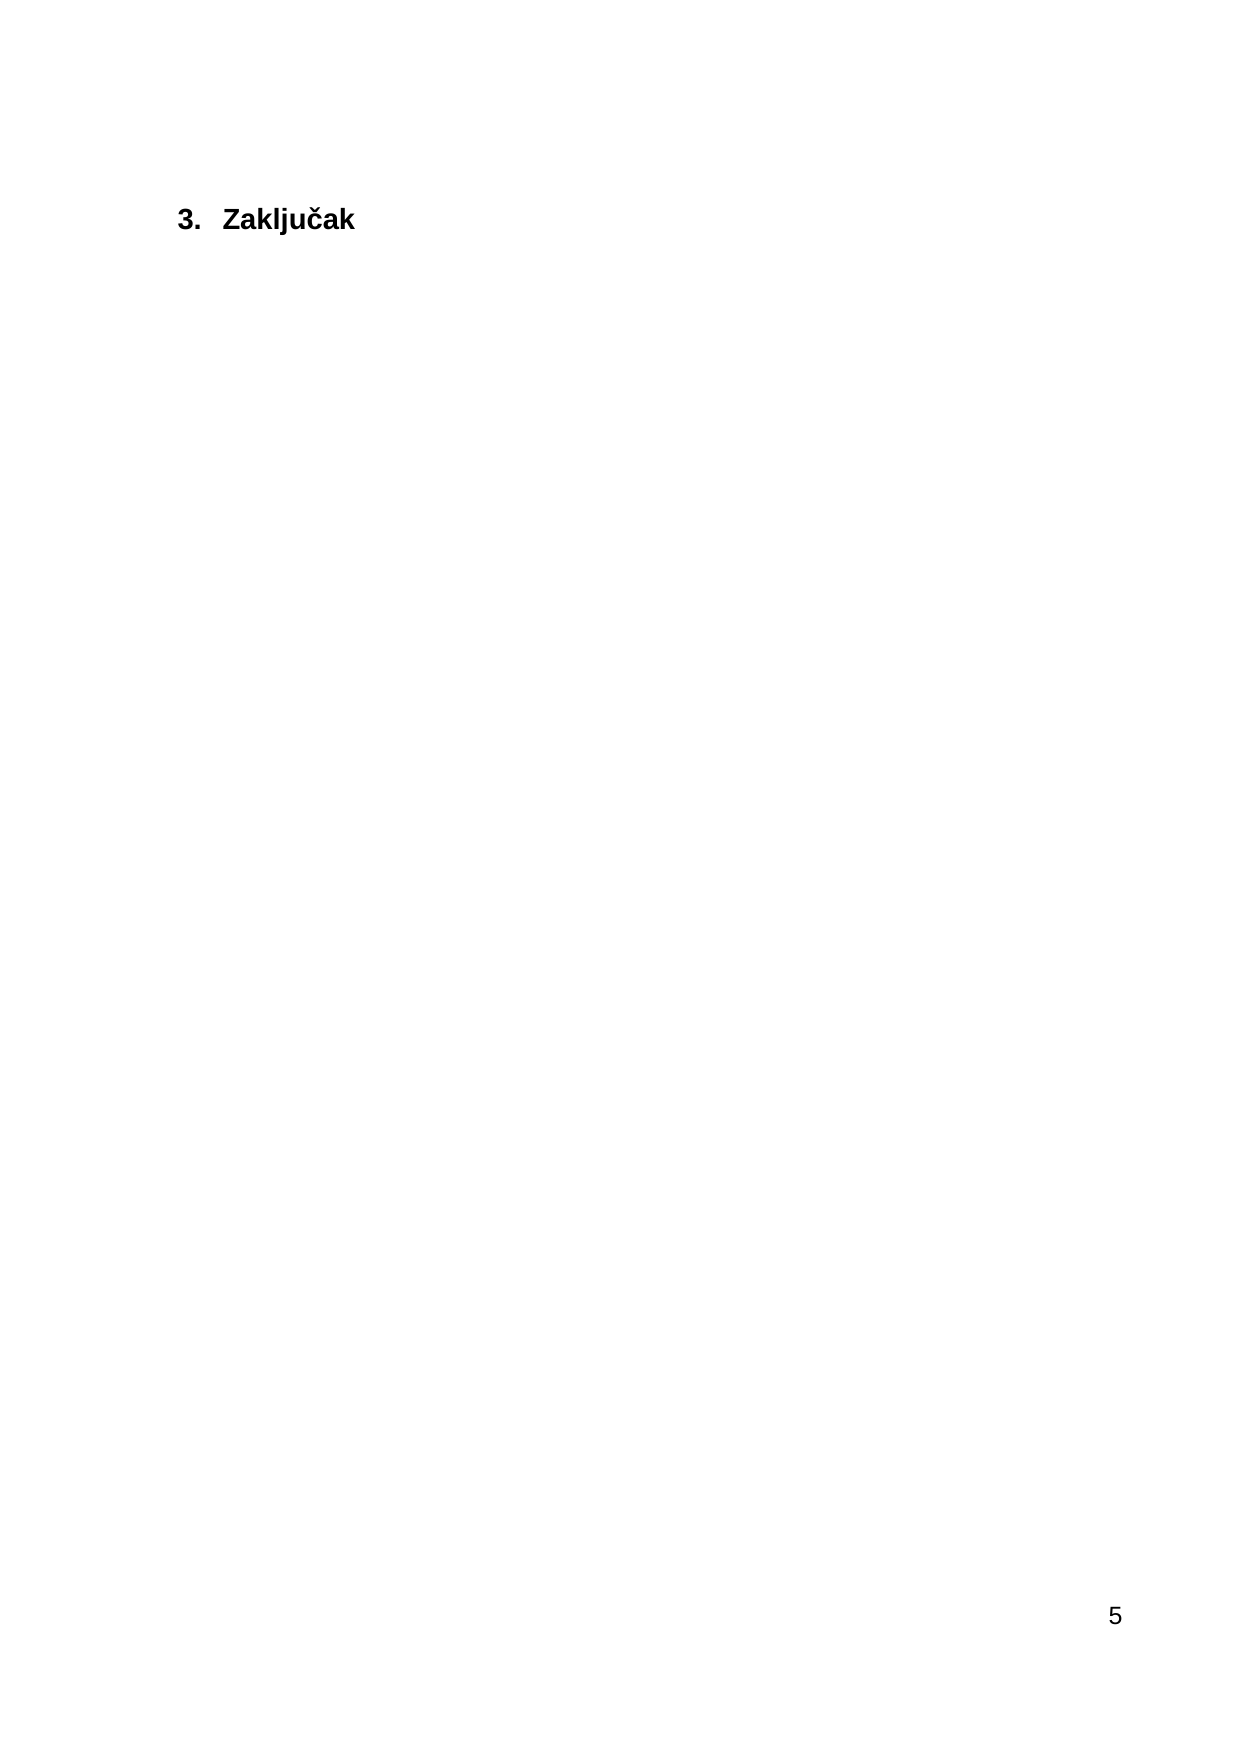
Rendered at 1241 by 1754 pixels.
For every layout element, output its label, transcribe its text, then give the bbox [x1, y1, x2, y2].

subtitle Zaključak [177, 202, 1122, 236]
